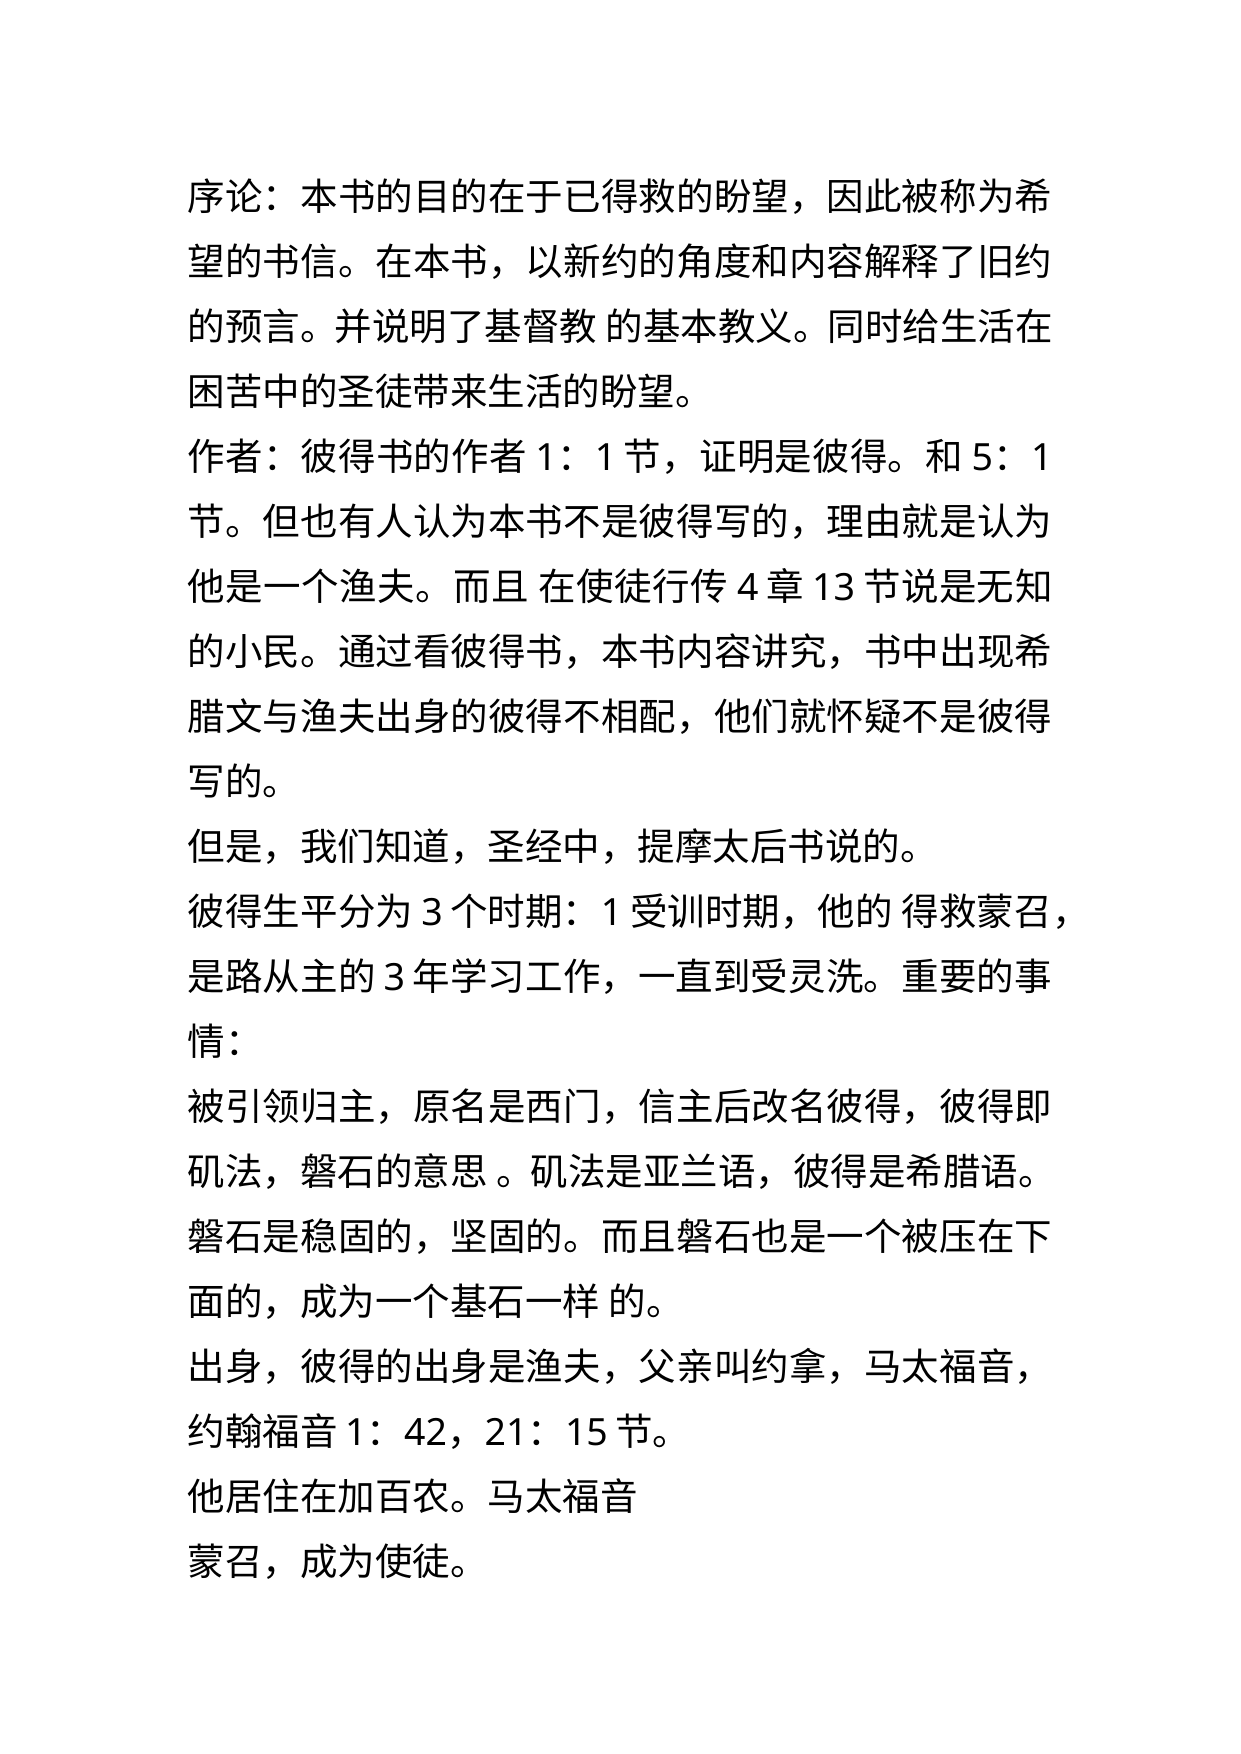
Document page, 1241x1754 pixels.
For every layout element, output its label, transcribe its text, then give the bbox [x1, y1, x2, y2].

text 彼得生平分为3个时期：1受训时期，他的 得救蒙召，是路从主的3年学习工作，一直到受灵洗。重要的事情： [187, 877, 1053, 1072]
text 蒙召，成为使徒。 [187, 1527, 1053, 1592]
text 但是，我们知道，圣经中，提摩太后书说的。 [187, 812, 1053, 877]
text 他居住在加百农。马太福音 [187, 1462, 1053, 1527]
text 被引领归主，原名是西门，信主后改名彼得，彼得即矶法，磐石的意思 。矶法是亚兰语，彼得是希腊语。磐石是稳固的，坚固的。而且磐石也是一个被压在下面的，成为一个基石一样 的。 [187, 1072, 1053, 1332]
text 作者：彼得书的作者1：1节，证明是彼得。和5：1节。但也有人认为本书不是彼得写的，理由就是认为他是一个渔夫。而且 在使徒行传4章13节说是无知的小民。通过看彼得书，本书内容讲究，书中出现希腊文与渔夫出身的彼得不相配，他们就怀疑不是彼得写的。 [187, 422, 1053, 812]
text 出身，彼得的出身是渔夫，父亲叫约拿，马太福音，约翰福音1：42，21：15节。 [187, 1332, 1053, 1462]
text 序论：本书的目的在于已得救的盼望，因此被称为希望的书信。在本书，以新约的角度和内容解释了旧约的预言。并说明了基督教 的基本教义。同时给生活在困苦中的圣徒带来生活的盼望。 [187, 162, 1053, 422]
